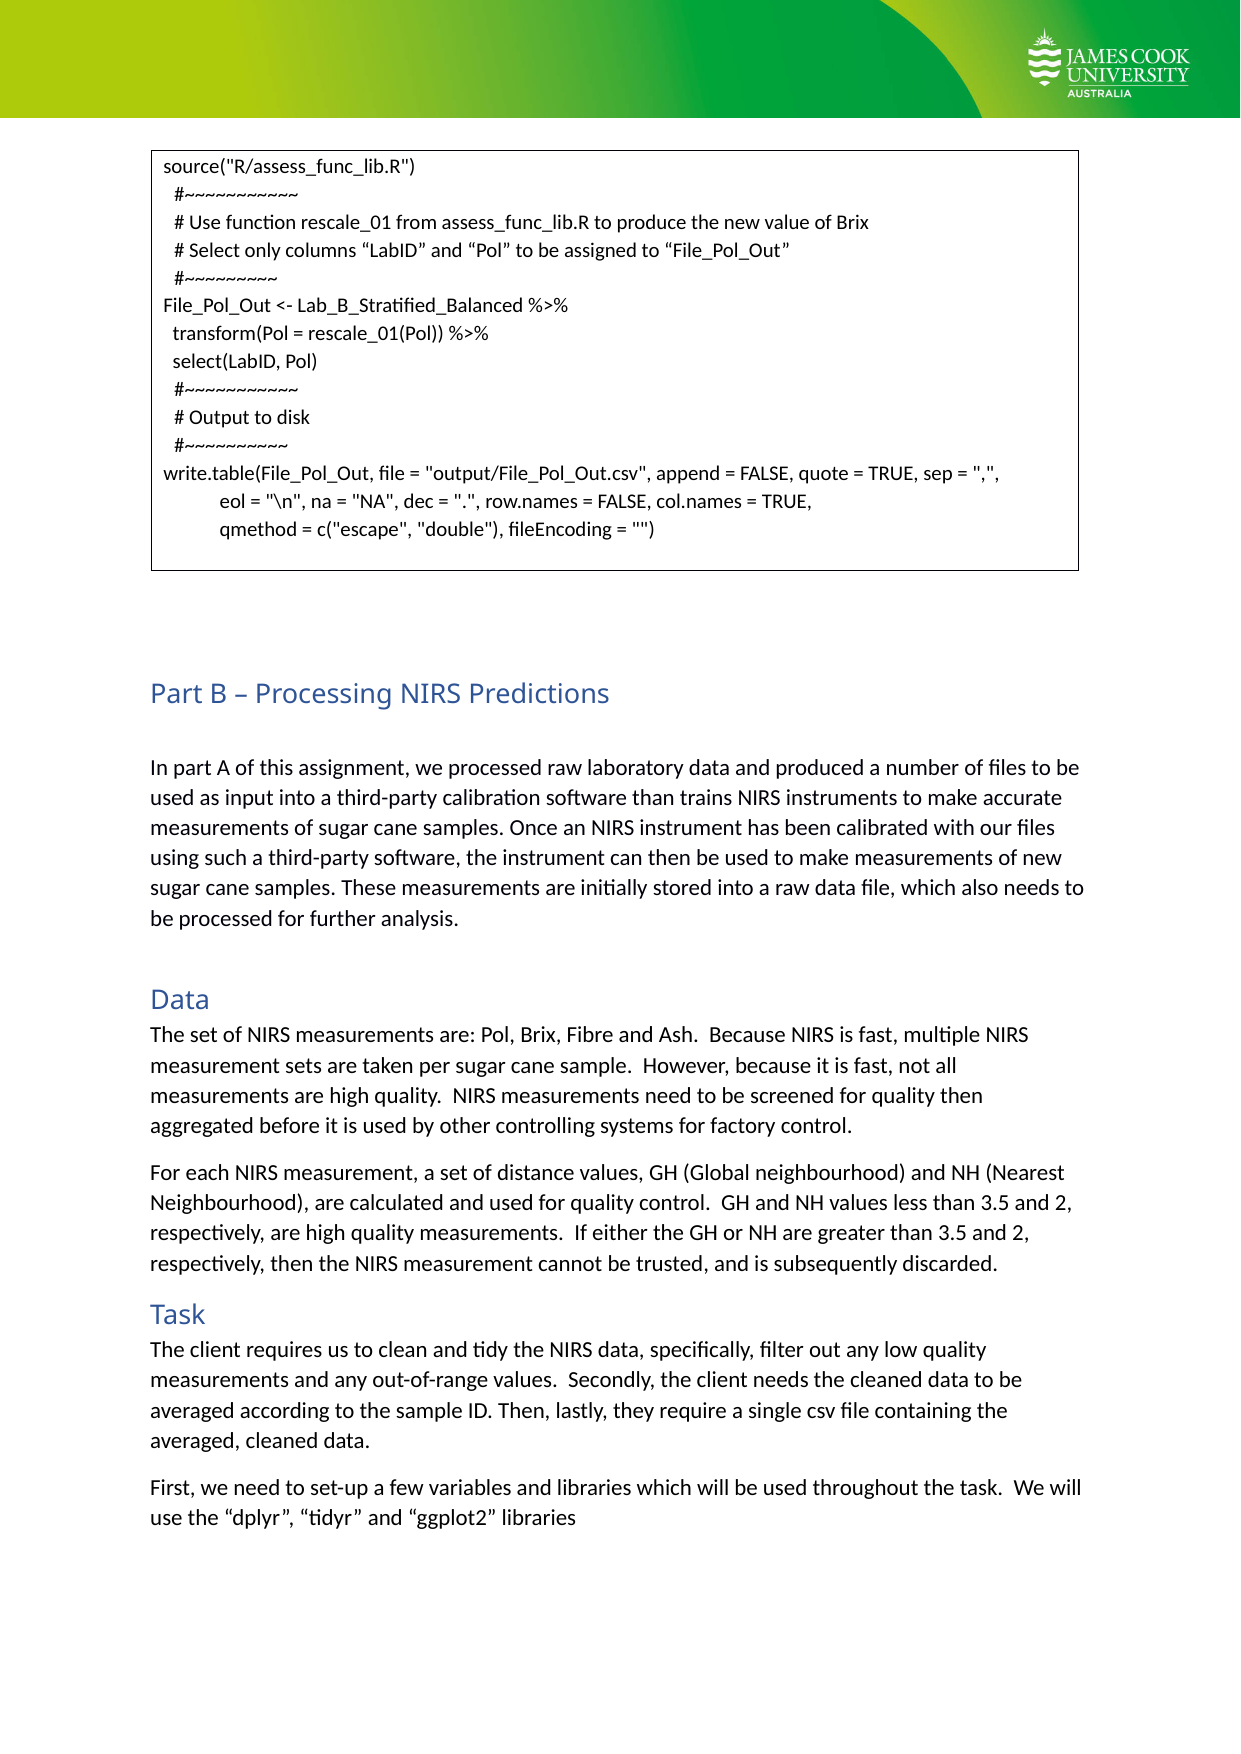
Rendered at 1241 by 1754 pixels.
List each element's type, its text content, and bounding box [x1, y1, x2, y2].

subtitle In part A of this assignment, we processed raw laboratory data and produced a number of files to be used as input into a third-party calibration software than trains NIRS instruments to make accurate measurements of sugar cane samples. Once an NIRS instrument has been calibrated with our files using such a third-party software, the instrument can then be used to make measurements of new sugar cane samples. These measurements are initially stored into a raw data file, which also needs to be processed for further analysis. [150, 753, 1090, 932]
text The set of NIRS measurements are: Pol, Brix, Fibre and Ash. Because NIRS is fast, multiple NIRS measurement sets are taken per sugar cane sample. However, because it is fast, not all measurements are high quality. NIRS measurements need to be screened for quality then aggregated before it is used by other controlling systems for factory control. [150, 1021, 1090, 1139]
subtitle Task [150, 1296, 1090, 1332]
table_header source("R/assess_func_lib.R") #~~~~~~~~~~~ # Use function rescale_01 from assess_func_lib.R to produce the new value of Brix # Select only columns “LabID” and “Pol” to be assigned to “File_Pol_Out” #~~~~~~~~~ File_Pol_Out <- Lab_B_Stratified_Balanced %>% transform(Pol = rescale_01(Pol)) %>% select(LabID, Pol) #~~~~~~~~~~~ # Output to disk #~~~~~~~~~~ write.table(File_Pol_Out, file = "output/File_Pol_Out.csv", append = FALSE, quote = TRUE, sep = ",", eol = "\n", na = "NA", dec = ".", row.names = FALSE, col.names = TRUE, qmethod = c("escape", "double"), fileEncoding = "") [152, 151, 1078, 570]
subtitle Part B – Processing NIRS Predictions [150, 674, 1090, 711]
picture [0, 0, 1241, 118]
text First, we need to set-up a few variables and libraries which will be used throughout the task. We will use the “dplyr”, “tidyr” and “ggplot2” libraries [150, 1473, 1090, 1531]
subtitle Data [150, 981, 1090, 1018]
text The client requires us to clean and tidy the NIRS data, specifically, filter out any low quality measurements and any out-of-range values. Secondly, the client needs the cleaned data to be averaged according to the sample ID. Then, lastly, they require a single csv file containing the averaged, cleaned data. [150, 1335, 1090, 1454]
text For each NIRS measurement, a set of distance values, GH (Global neighbourhood) and NH (Nearest Neighbourhood), are calculated and used for quality control. GH and NH values less than 3.5 and 2, respectively, are high quality measurements. If either the GH or NH are greater than 3.5 and 2, respectively, then the NIRS measurement cannot be trusted, and is subsequently discarded. [150, 1158, 1090, 1277]
